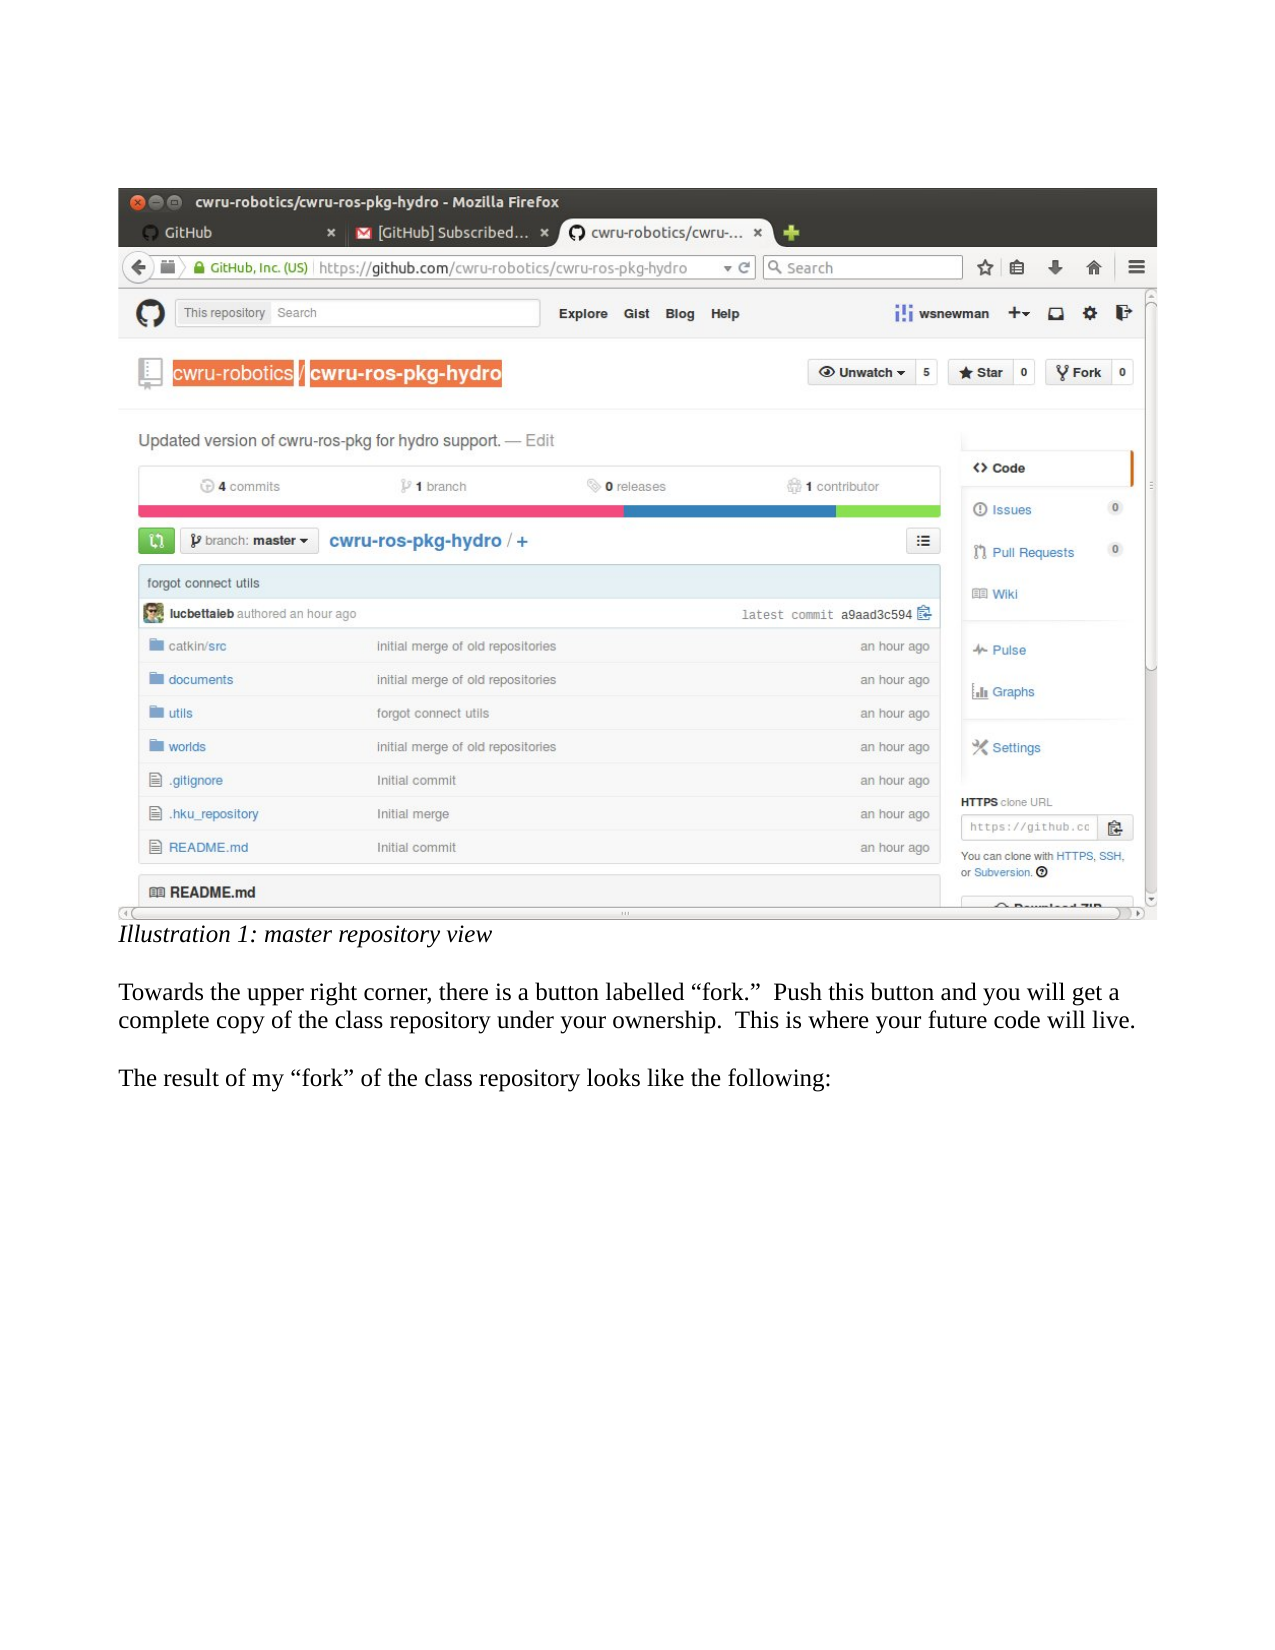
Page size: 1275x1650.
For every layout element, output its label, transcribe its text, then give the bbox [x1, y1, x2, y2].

text The result of my “fork” of the class repository looks like the following: [118, 1034, 1157, 1092]
text Towards the upper right corner, there is a button labelled “fork.” Push this button and you will get a complete copy of the class repository under your ownership. This is where your future code will live. [118, 977, 1157, 1034]
text Illustration 1: master repository view [118, 920, 1157, 948]
picture [118, 188, 1158, 920]
